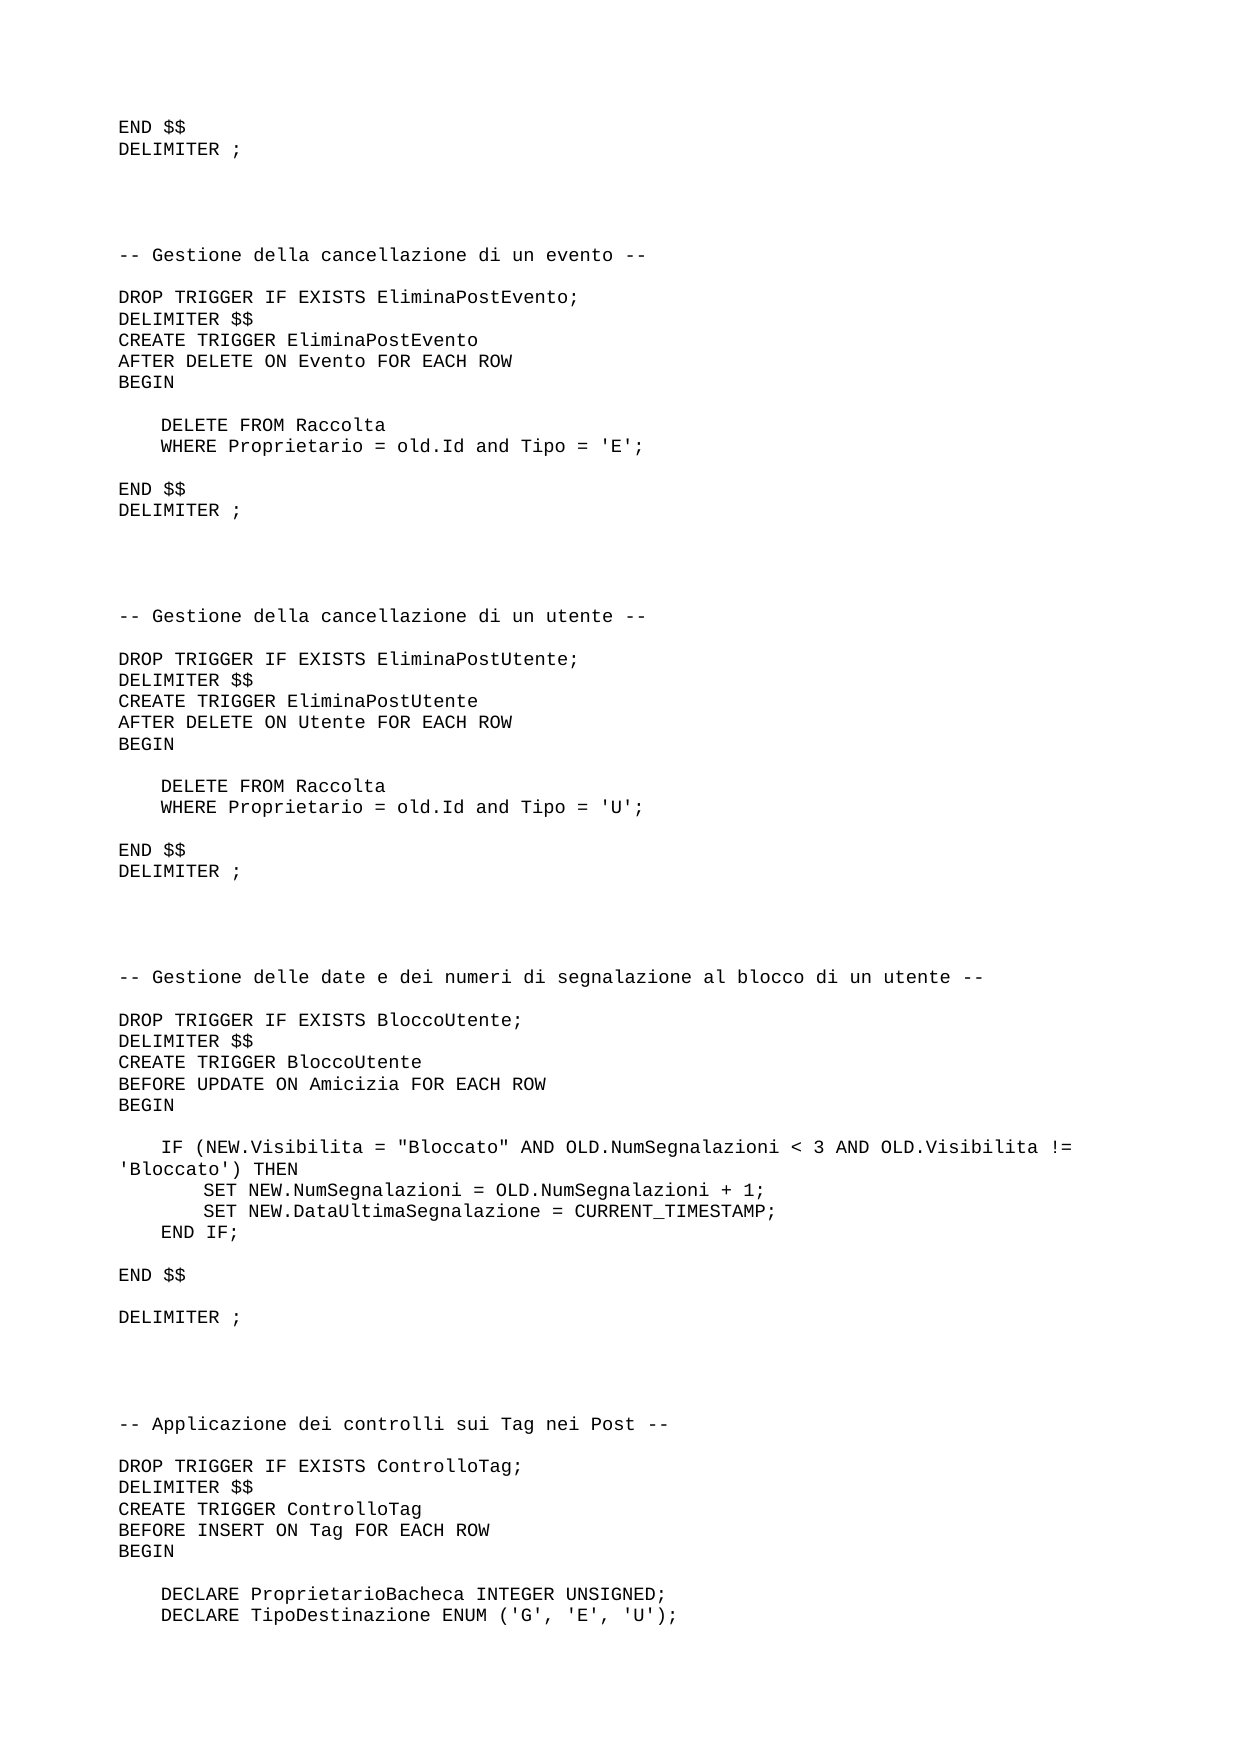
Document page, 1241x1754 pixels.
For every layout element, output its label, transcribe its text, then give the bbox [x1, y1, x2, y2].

text END $$ DELIMITER ; -- Gestione della cancellazione di un evento -- DROP TRIGGER IF EXISTS EliminaPostEvento; DELIMITER $$ CREATE TRIGGER EliminaPostEvento AFTER DELETE ON Evento FOR EACH ROW BEGIN DELETE FROM Raccolta WHERE Proprietario = old.Id and Tipo = 'E'; END $$ DELIMITER ; -- Gestione della cancellazione di un utente -- DROP TRIGGER IF EXISTS EliminaPostUtente; DELIMITER $$ CREATE TRIGGER EliminaPostUtente AFTER DELETE ON Utente FOR EACH ROW BEGIN DELETE FROM Raccolta WHERE Proprietario = old.Id and Tipo = 'U'; END $$ DELIMITER ; -- Gestione delle date e dei numeri di segnalazione al blocco di un utente -- DROP TRIGGER IF EXISTS BloccoUtente; DELIMITER $$ CREATE TRIGGER BloccoUtente BEFORE UPDATE ON Amicizia FOR EACH ROW BEGIN IF (NEW.Visibilita = "Bloccato" AND OLD.NumSegnalazioni < 3 AND OLD.Visibilita != 'Bloccato') THEN SET NEW.NumSegnalazioni = OLD.NumSegnalazioni + 1; SET NEW.DataUltimaSegnalazione = CURRENT_TIMESTAMP; END IF; END $$ DELIMITER ; -- Applicazione dei controlli sui Tag nei Post -- DROP TRIGGER IF EXISTS ControlloTag; DELIMITER $$ CREATE TRIGGER ControlloTag BEFORE INSERT ON Tag FOR EACH ROW BEGIN DECLARE ProprietarioBacheca INTEGER UNSIGNED; DECLARE TipoDestinazione ENUM ('G', 'E', 'U'); [118, 118, 1122, 1627]
